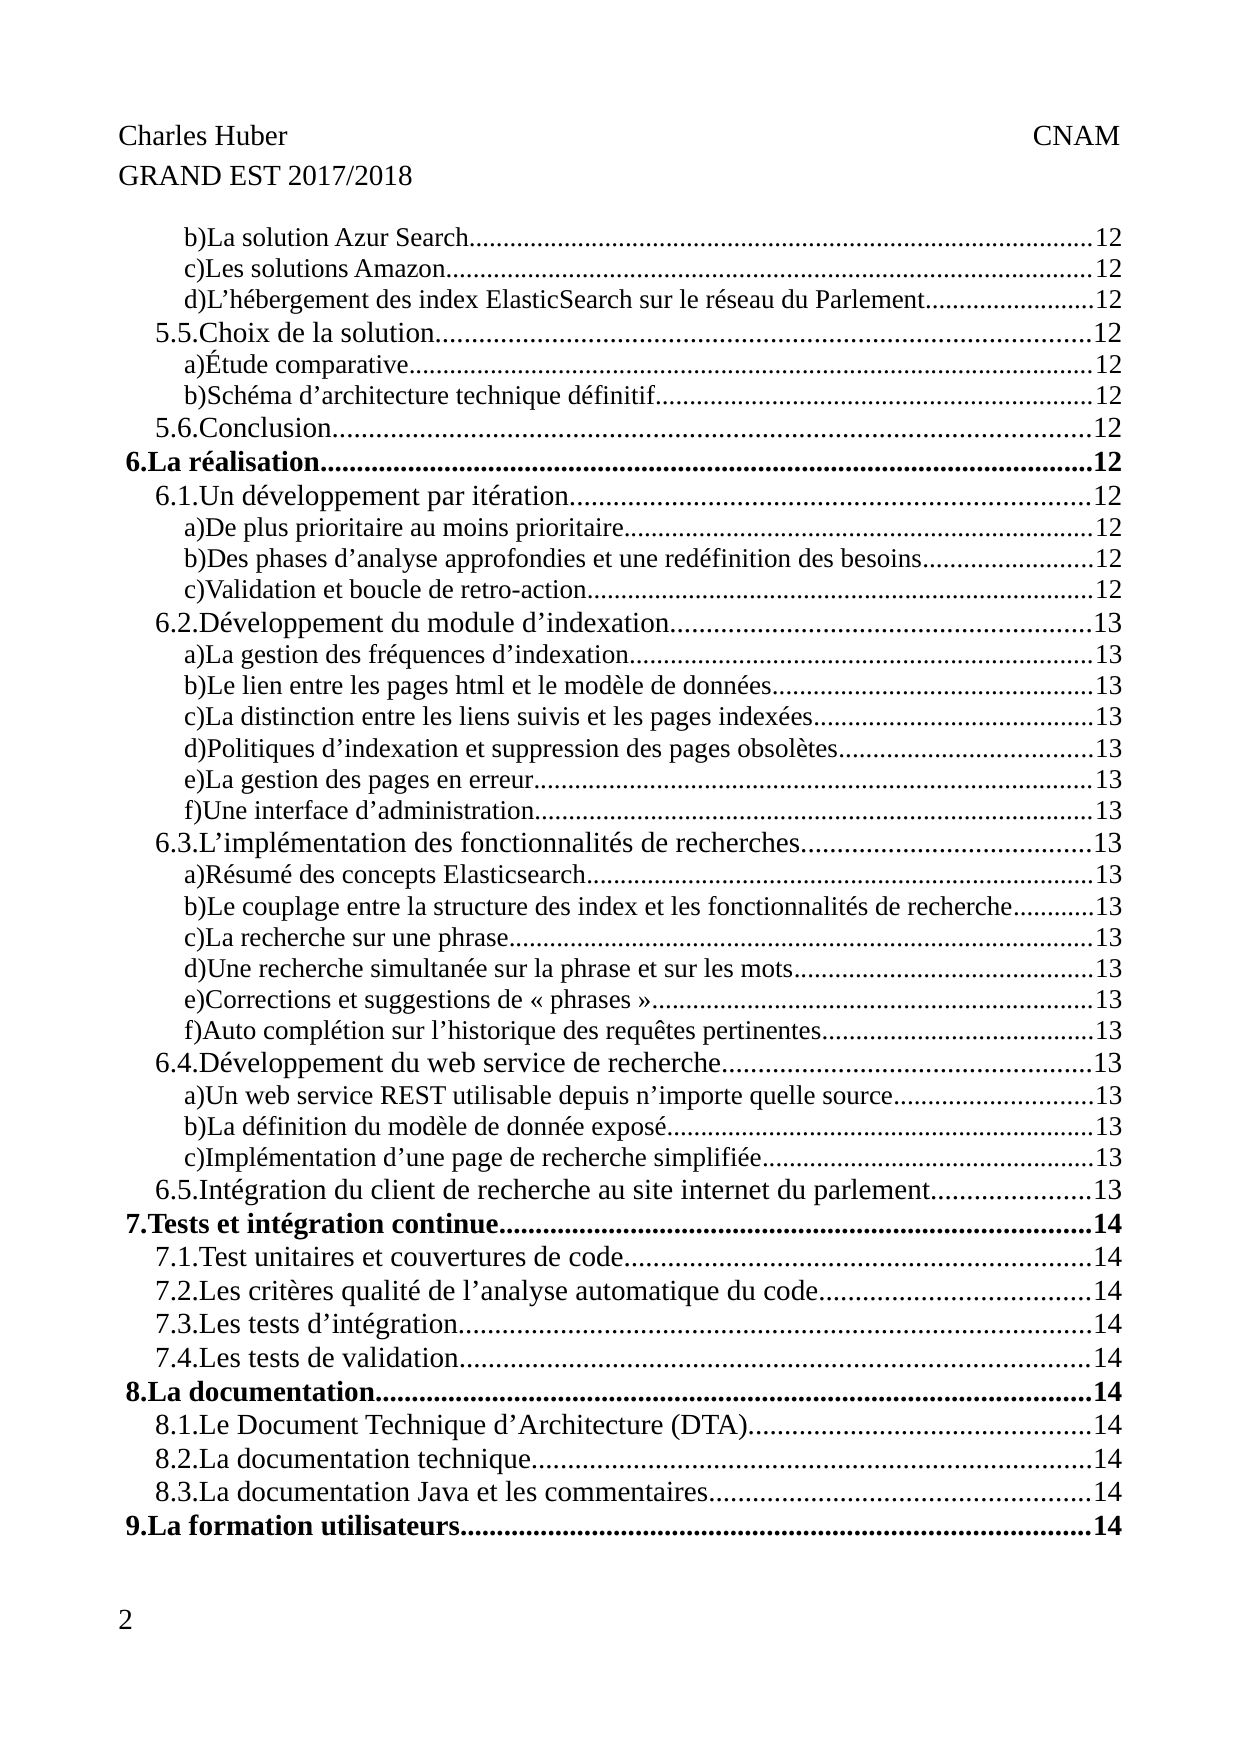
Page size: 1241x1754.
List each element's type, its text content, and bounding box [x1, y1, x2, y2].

text f)Une interface d’administration 13 [177, 794, 1122, 825]
text e)La gestion des pages en erreur 13 [177, 763, 1122, 794]
text 7.1.Test unitaires et couvertures de code 14 [148, 1239, 1122, 1273]
text a)La gestion des fréquences d’indexation 13 [177, 638, 1122, 669]
text e)Corrections et suggestions de « phrases » 13 [177, 983, 1122, 1014]
text c)Les solutions Amazon 12 [177, 252, 1122, 284]
text b)Le couplage entre la structure des index et les fonctionnalités de recherche 13 [177, 890, 1122, 921]
text c)Validation et boucle de retro-action 12 [177, 573, 1122, 605]
text 7.Tests et intégration continue 14 [118, 1206, 1122, 1239]
text 6.1.Un développement par itération 12 [148, 478, 1122, 511]
text 8.La documentation 14 [118, 1374, 1122, 1407]
text 7.2.Les critères qualité de l’analyse automatique du code 14 [148, 1273, 1122, 1307]
text c)La recherche sur une phrase 13 [177, 921, 1122, 952]
text 5.5.Choix de la solution 12 [148, 315, 1122, 348]
text 7.4.Les tests de validation 14 [148, 1340, 1122, 1374]
text b)La solution Azur Search 12 [177, 221, 1122, 252]
text 5.6.Conclusion 12 [148, 411, 1122, 444]
text 6.5.Intégration du client de recherche au site internet du parlement 13 [148, 1172, 1122, 1206]
text d)L’hébergement des index ElasticSearch sur le réseau du Parlement 12 [177, 284, 1122, 315]
text d)Une recherche simultanée sur la phrase et sur les mots 13 [177, 952, 1122, 983]
text 8.2.La documentation technique 14 [148, 1441, 1122, 1474]
text b)La définition du modèle de donnée exposé 13 [177, 1110, 1122, 1141]
text a)Étude comparative 12 [177, 348, 1122, 379]
text 6.4.Développement du web service de recherche 13 [148, 1046, 1122, 1079]
text 6.La réalisation 12 [118, 444, 1122, 478]
text c)Implémentation d’une page de recherche simplifiée 13 [177, 1141, 1122, 1172]
text b)Schéma d’architecture technique définitif 12 [177, 379, 1122, 411]
text 6.3.L’implémentation des fonctionnalités de recherches 13 [148, 825, 1122, 859]
text 6.2.Développement du module d’indexation 13 [148, 605, 1122, 638]
text a)Résumé des concepts Elasticsearch 13 [177, 859, 1122, 890]
text b)Le lien entre les pages html et le modèle de données 13 [177, 669, 1122, 701]
text b)Des phases d’analyse approfondies et une redéfinition des besoins 12 [177, 542, 1122, 573]
text 9.La formation utilisateurs 14 [118, 1508, 1122, 1541]
text d)Politiques d’indexation et suppression des pages obsolètes 13 [177, 732, 1122, 763]
text a)De plus prioritaire au moins prioritaire 12 [177, 511, 1122, 542]
text 8.1.Le Document Technique d’Architecture (DTA) 14 [148, 1407, 1122, 1441]
text 7.3.Les tests d’intégration 14 [148, 1307, 1122, 1340]
text 8.3.La documentation Java et les commentaires 14 [148, 1474, 1122, 1508]
text c)La distinction entre les liens suivis et les pages indexées 13 [177, 701, 1122, 732]
text f)Auto complétion sur l’historique des requêtes pertinentes 13 [177, 1014, 1122, 1046]
text a)Un web service REST utilisable depuis n’importe quelle source 13 [177, 1079, 1122, 1110]
